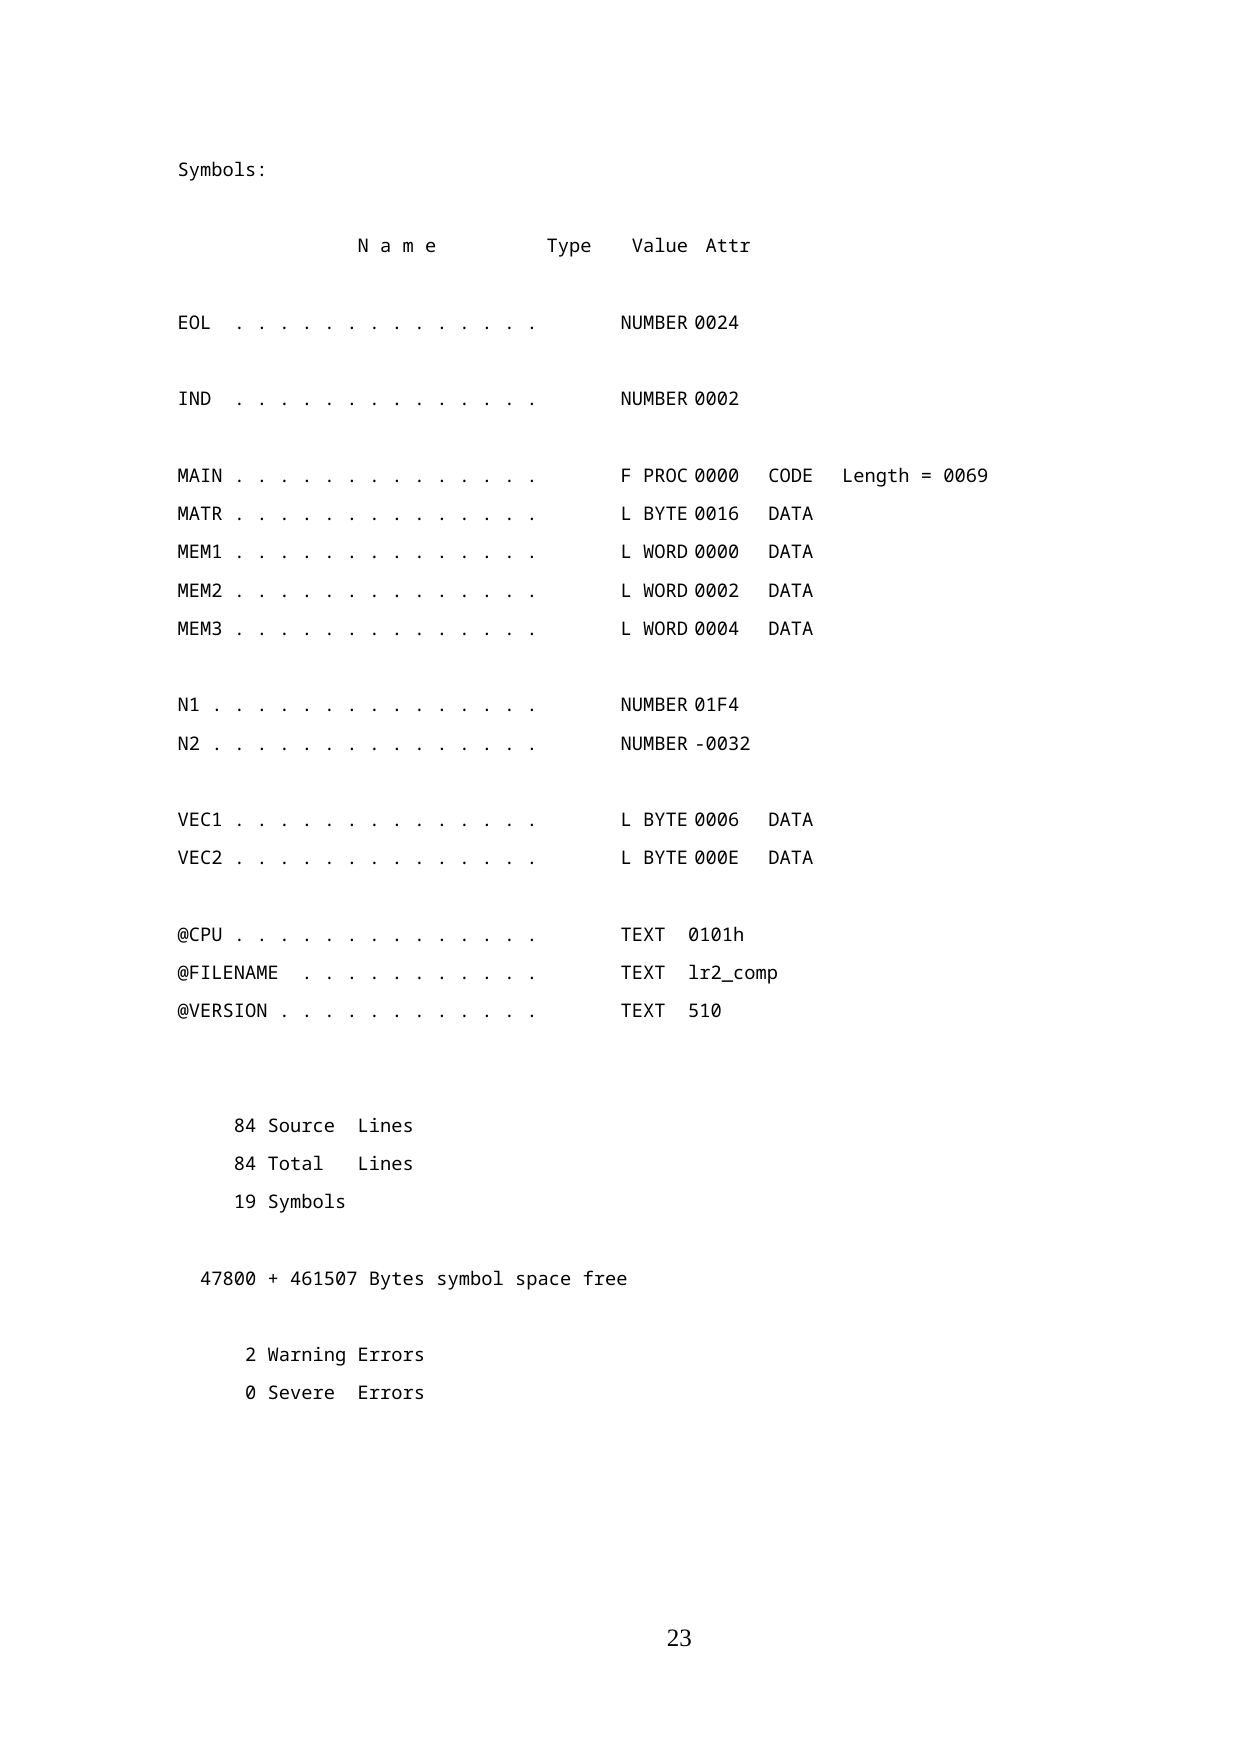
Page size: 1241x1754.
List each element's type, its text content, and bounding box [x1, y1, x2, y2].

text 19 Symbols [177, 1188, 1181, 1214]
text 0 Severe Errors [177, 1380, 1181, 1405]
text 84 Source Lines [177, 1112, 1181, 1138]
text 47800 + 461507 Bytes symbol space free [177, 1265, 1181, 1291]
text MATR . . . . . . . . . . . . . . L BYTE 0016 DATA [177, 500, 1181, 526]
text VEC2 . . . . . . . . . . . . . . L BYTE 000E DATA [177, 844, 1181, 870]
text Symbols: [177, 156, 1181, 182]
text MEM1 . . . . . . . . . . . . . . L WORD 0000 DATA [177, 539, 1181, 564]
text IND . . . . . . . . . . . . . . NUMBER 0002 [177, 386, 1181, 411]
text N2 . . . . . . . . . . . . . . . NUMBER -0032 [177, 730, 1181, 755]
text N a m e Type Value Attr [177, 233, 1181, 258]
text @VERSION . . . . . . . . . . . . TEXT 510 [177, 997, 1181, 1023]
text @FILENAME . . . . . . . . . . . TEXT lr2_comp [177, 959, 1181, 985]
text 84 Total Lines [177, 1150, 1181, 1176]
text MEM2 . . . . . . . . . . . . . . L WORD 0002 DATA [177, 577, 1181, 602]
text 2 Warning Errors [177, 1341, 1181, 1367]
text N1 . . . . . . . . . . . . . . . NUMBER 01F4 [177, 692, 1181, 717]
text EOL . . . . . . . . . . . . . . NUMBER 0024 [177, 309, 1181, 335]
text @CPU . . . . . . . . . . . . . . TEXT 0101h [177, 921, 1181, 946]
text VEC1 . . . . . . . . . . . . . . L BYTE 0006 DATA [177, 806, 1181, 832]
text MAIN . . . . . . . . . . . . . . F PROC 0000 CODE Length = 0069 [177, 462, 1181, 488]
text MEM3 . . . . . . . . . . . . . . L WORD 0004 DATA [177, 615, 1181, 641]
